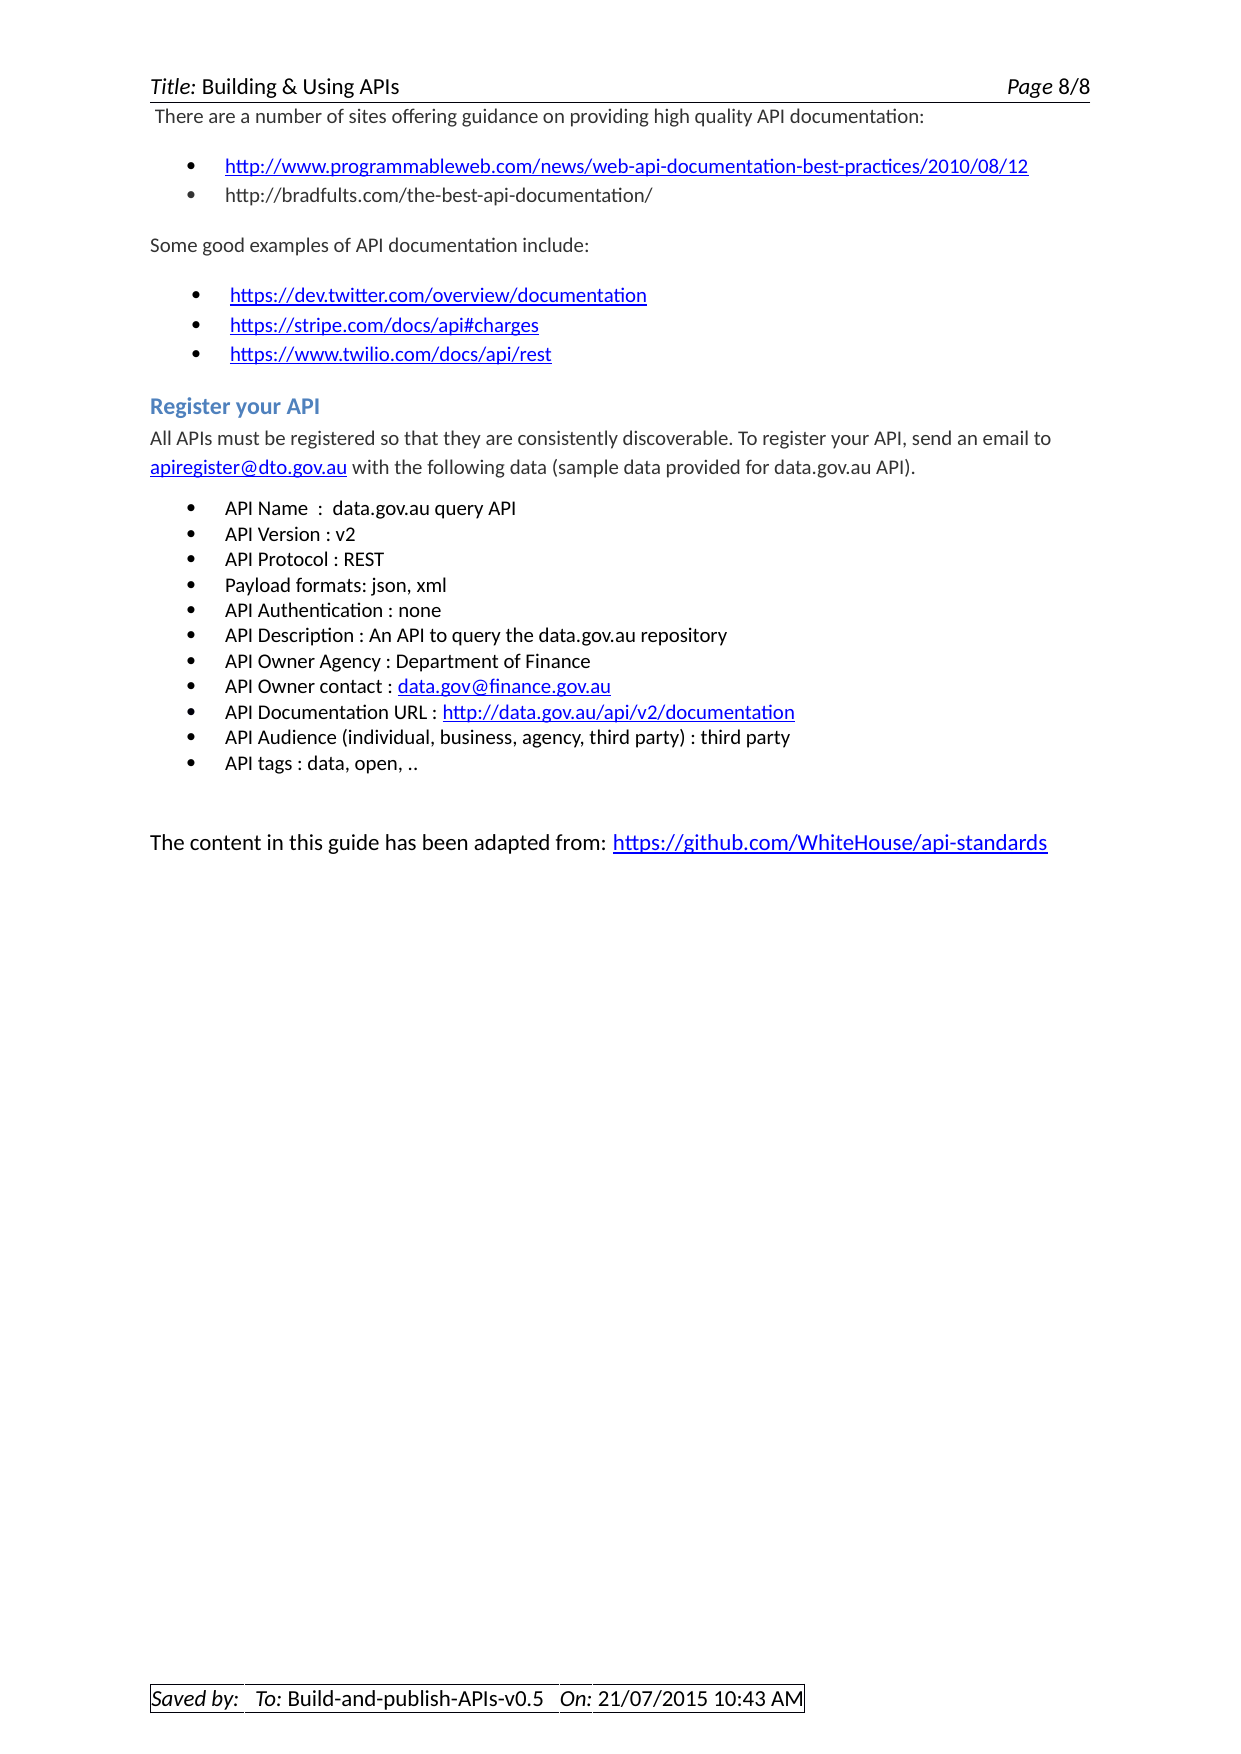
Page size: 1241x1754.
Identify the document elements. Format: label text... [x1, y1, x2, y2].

text The content in this guide has been adapted from: https://github.com/WhiteHouse/api-standards [150, 828, 1090, 856]
list API Audience (individual, business, agency, third party) : third party [187, 724, 1090, 750]
subtitle Register your API [150, 391, 1090, 420]
list https://www.twilio.com/docs/api/rest [192, 341, 1090, 366]
list API Name : data.gov.au query API [187, 496, 1090, 521]
text Some good examples of API documentation include: [150, 233, 1090, 258]
list Payload formats: json, xml [187, 572, 1090, 597]
text All APIs must be registered so that they are consistently discoverable. To register your API, send an email to apiregister@dto.gov.au with the following data (sample data provided for data.gov.au API). [150, 425, 1090, 479]
list API Owner Agency : Department of Finance [187, 648, 1090, 673]
list API Protocol : REST [187, 546, 1090, 572]
list https://stripe.com/docs/api#charges [192, 312, 1090, 337]
list http://www.programmableweb.com/news/web-api-documentation-best-practices/2010/08/12 [187, 153, 1090, 179]
list API Owner contact : data.gov@finance.gov.au [187, 673, 1090, 699]
list API Documentation URL : http://data.gov.au/api/v2/documentation [187, 699, 1090, 724]
list http://bradfults.com/the-best-api-documentation/ [187, 183, 1090, 208]
list API Authentication : none [187, 597, 1090, 623]
list API Version : v2 [187, 521, 1090, 546]
list API tags : data, open, .. [187, 750, 1090, 775]
list API Description : An API to query the data.gov.au repository [187, 623, 1090, 648]
list https://dev.twitter.com/overview/documentation [192, 283, 1090, 308]
text There are a number of sites offering guidance on providing high quality API documentation: [150, 103, 1090, 129]
